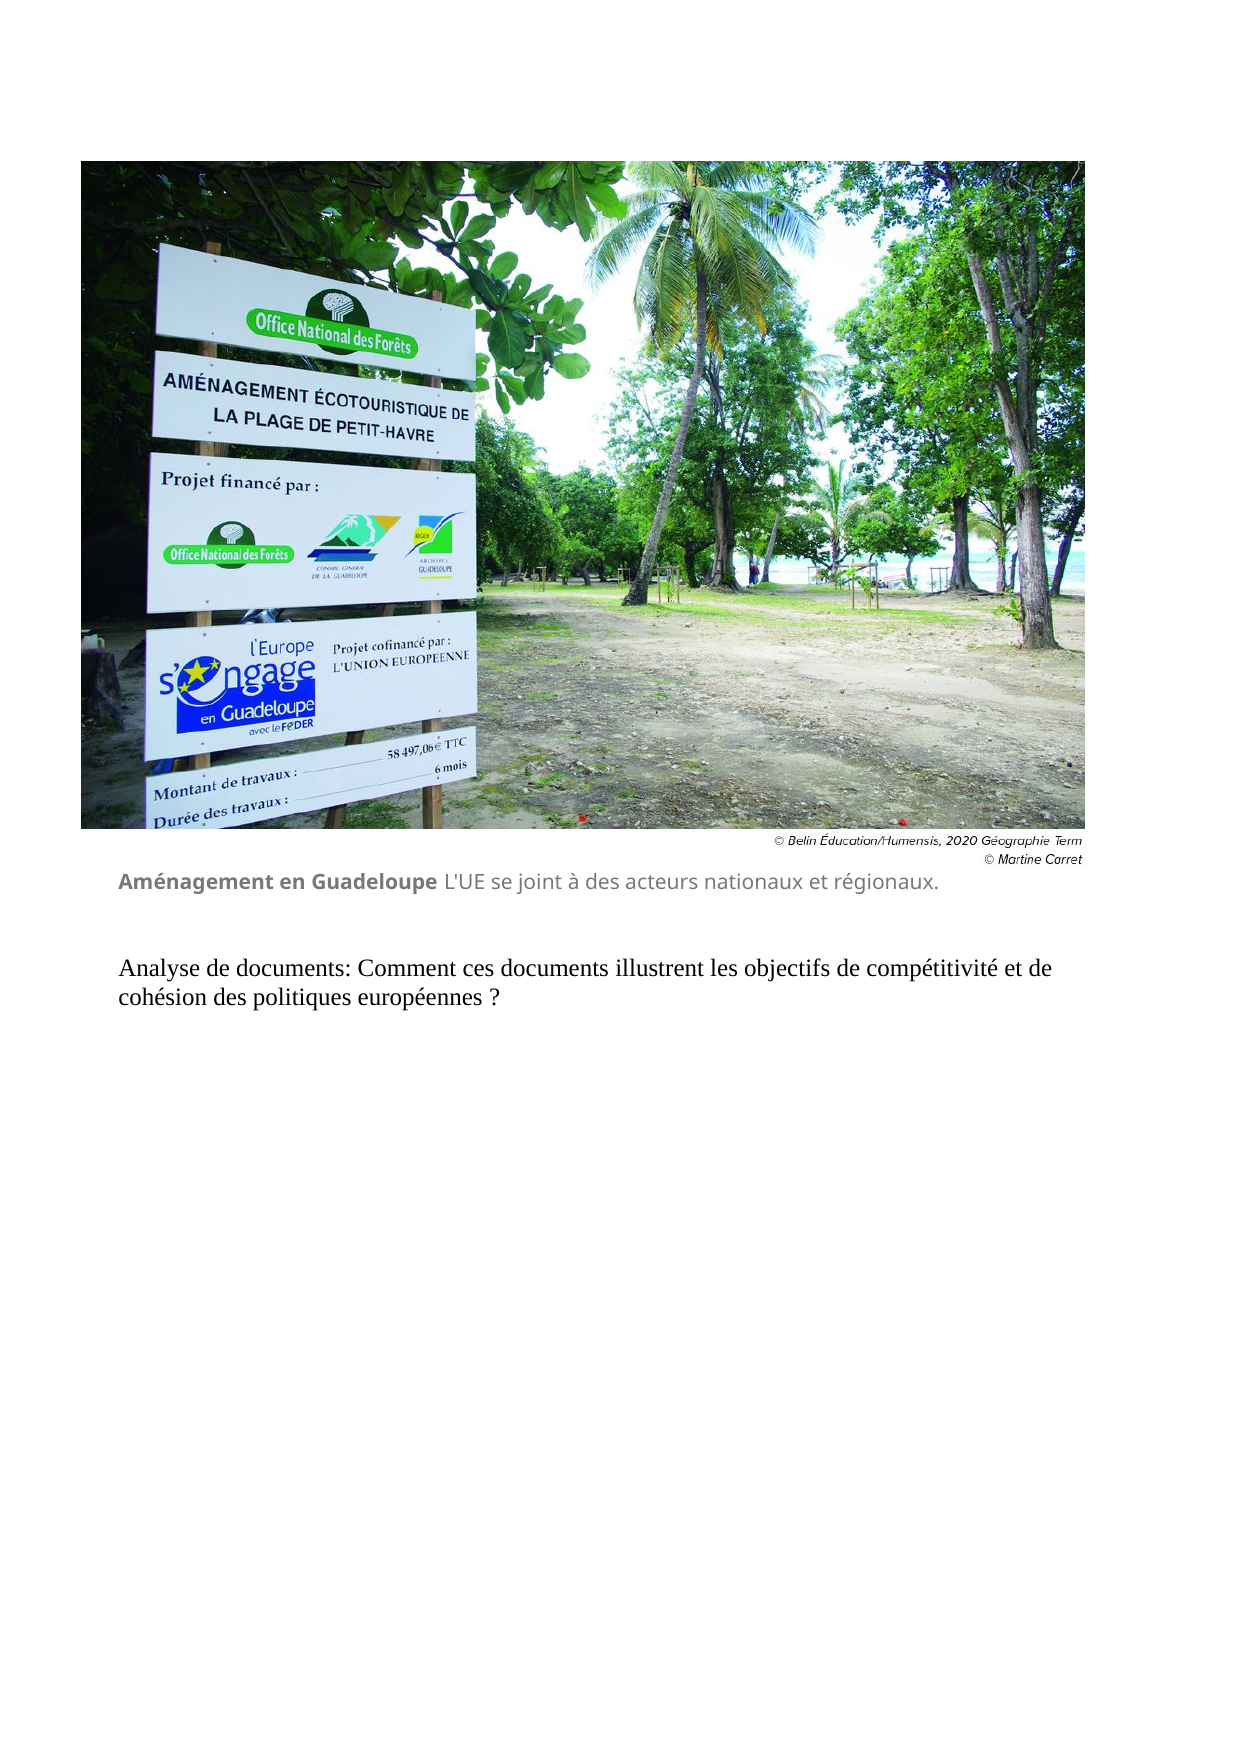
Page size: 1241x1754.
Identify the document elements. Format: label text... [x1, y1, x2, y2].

picture [81, 161, 1085, 867]
text Analyse de documents: Comment ces documents illustrent les objectifs de compétitivité et de cohésion des politiques européennes ? [118, 953, 1122, 1011]
text Aménagement en Guadeloupe L'UE se joint à des acteurs nationaux et régionaux. [118, 147, 1122, 896]
